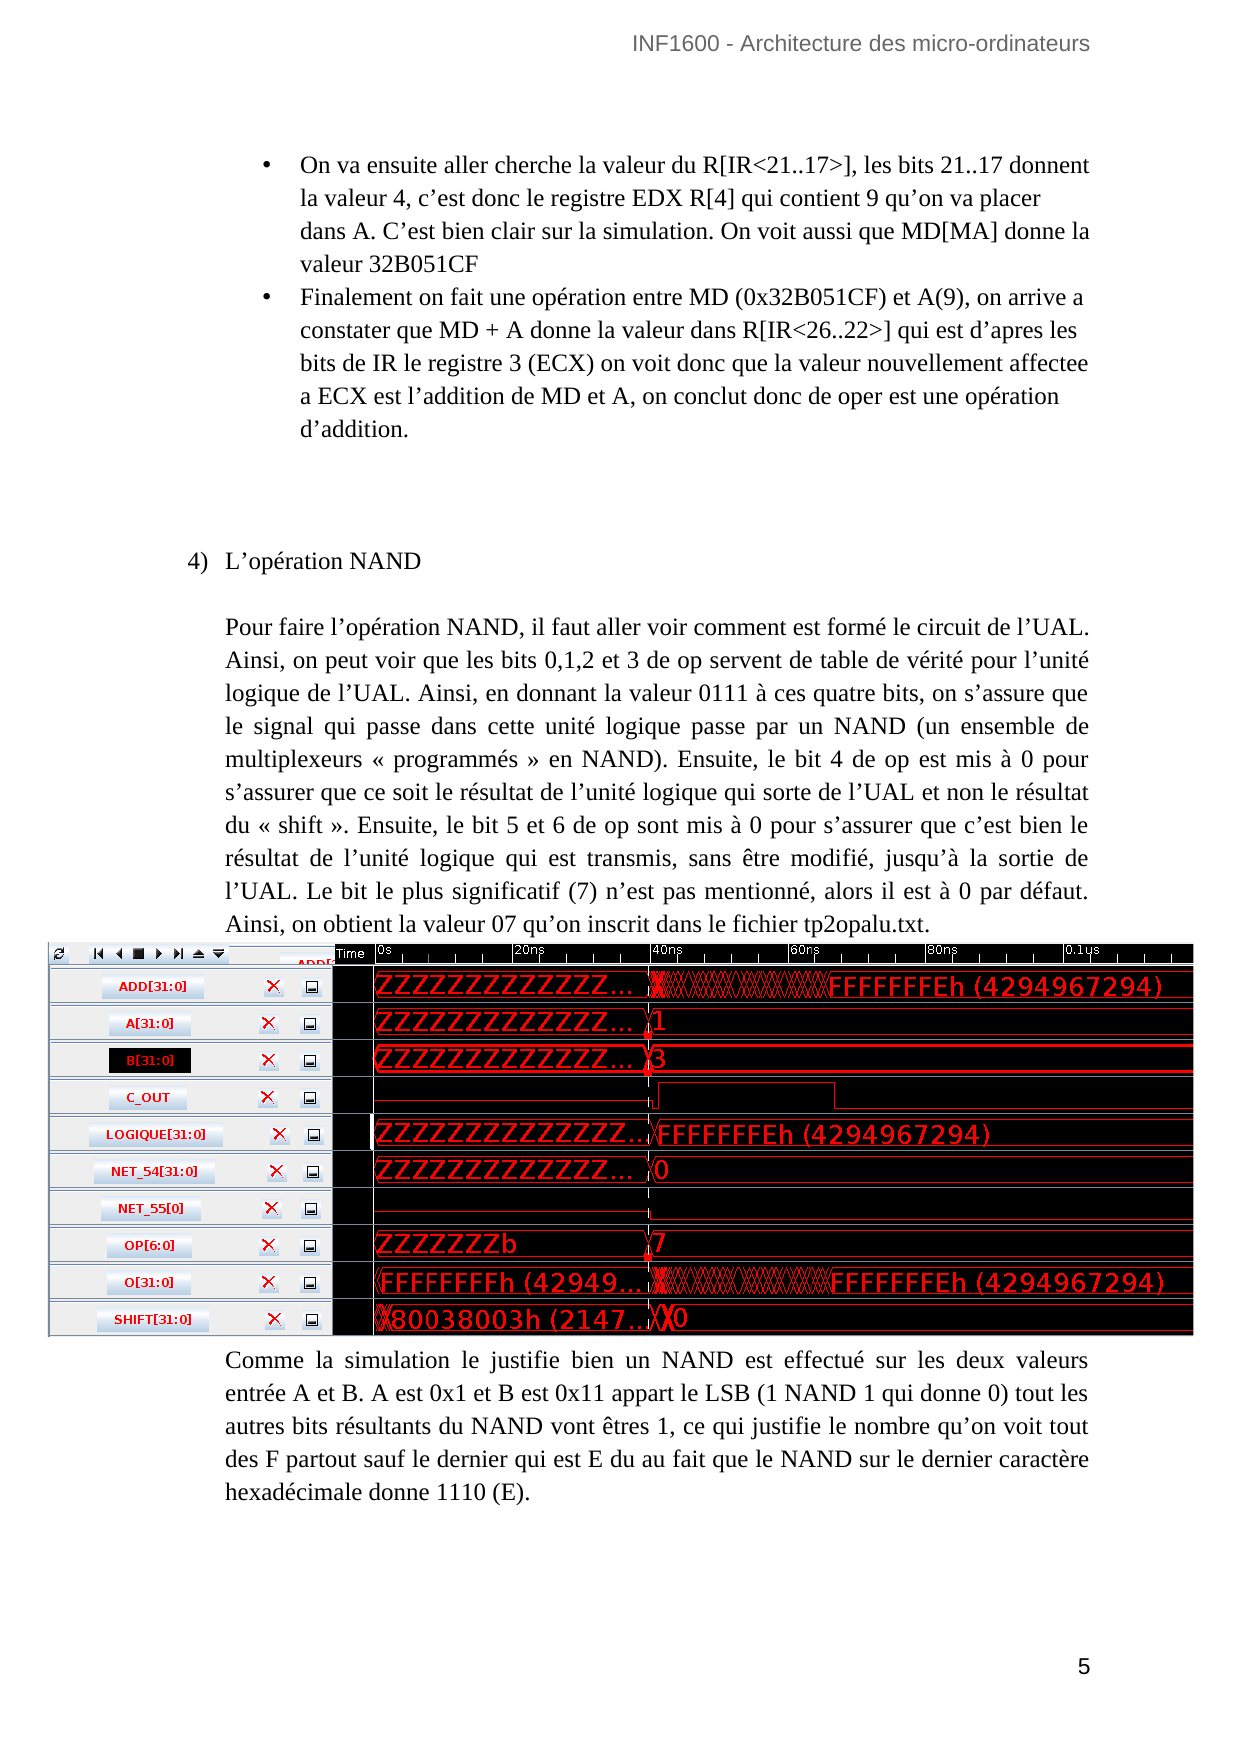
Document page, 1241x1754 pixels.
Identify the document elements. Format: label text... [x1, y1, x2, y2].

list Pour faire l’opération NAND, il faut aller voir comment est formé le circuit de l’UAL. Ainsi, on peut voir que les bits 0,1,2 et 3 de op servent de table de vérité pour l’unité logique de l’UAL. Ainsi, en donnant la valeur 0111 à ces quatre bits, on s’assure que le signal qui passe dans cette unité logique passe par un NAND (un ensemble de multiplexeurs « programmés » en NAND). Ensuite, le bit 4 de op est mis à 0 pour s’assurer que ce soit le résultat de l’unité logique qui sorte de l’UAL et non le résultat du « shift ». Ensuite, le bit 5 et 6 de op sont mis à 0 pour s’assurer que c’est bien le résultat de l’unité logique qui est transmis, sans être modifié, jusqu’à la sortie de l’UAL. Le bit le plus significatif (7) n’est pas mentionné, alors il est à 0 par défaut. Ainsi, on obtient la valeur 07 qu’on inscrit dans le fichier tp2opalu.txt. [225, 612, 1090, 938]
list On va ensuite aller cherche la valeur du R[IR<21..17>], les bits 21..17 donnent la valeur 4, c’est donc le registre EDX R[4] qui contient 9 qu’on va placer dans A. C’est bien clair sur la simulation. On voit aussi que MD[MA] donne la valeur 32B051CF [262, 150, 1090, 278]
picture [46, 942, 1194, 1337]
list Comme la simulation le justifie bien un NAND est effectué sur les deux valeurs entrée A et B. A est 0x1 et B est 0x11 appart le LSB (1 NAND 1 qui donne 0) tout les autres bits résultants du NAND vont êtres 1, ce qui justifie le nombre qu’on voit tout des F partout sauf le dernier qui est E du au fait que le NAND sur le dernier caractère hexadécimale donne 1110 (E). [225, 1337, 1090, 1506]
list Finalement on fait une opération entre MD (0x32B051CF) et A(9), on arrive a constater que MD + A donne la valeur dans R[IR<26..22>] qui est d’apres les bits de IR le registre 3 (ECX) on voit donc que la valeur nouvellement affectee a ECX est l’addition de MD et A, on conclut donc de oper est une opération d’addition. [262, 282, 1090, 443]
list L’opération NAND [187, 546, 1090, 575]
